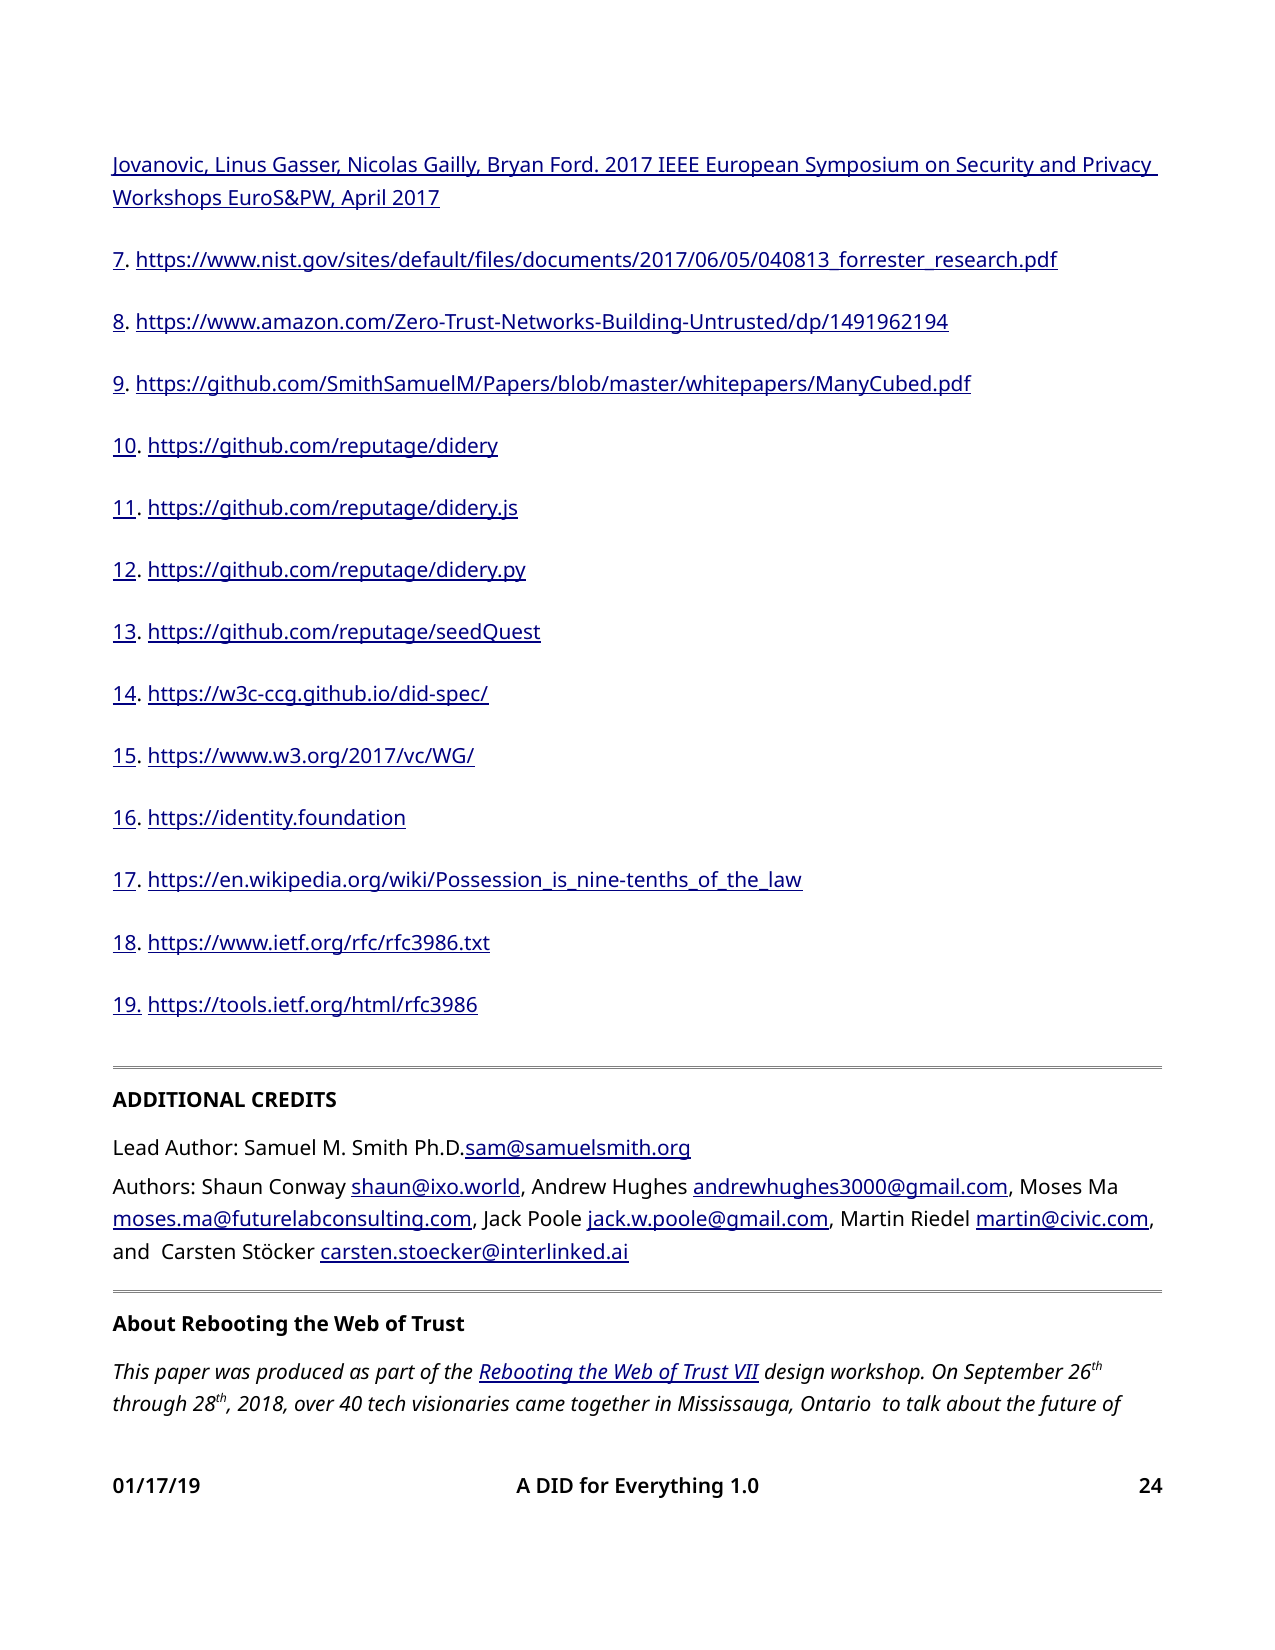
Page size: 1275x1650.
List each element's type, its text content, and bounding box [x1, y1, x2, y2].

text 8. https://www.amazon.com/Zero-Trust-Networks-Building-Untrusted/dp/1491962194 [112, 307, 1162, 335]
text 19. https://tools.ietf.org/html/rfc3986 [112, 990, 1162, 1018]
text 18. https://www.ietf.org/rfc/rfc3986.txt [112, 928, 1162, 956]
text 15. https://www.w3.org/2017/vc/WG/ [112, 741, 1162, 770]
text This paper was produced as part of the Rebooting the Web of Trust VII design workshop. On September 26th through 28th, 2018, over 40 tech visionaries came together in Mississauga, Ontario to talk about the future of [112, 1357, 1162, 1418]
text 10. https://github.com/reputage/didery [112, 431, 1162, 459]
text Lead Author: Samuel M. Smith Ph.D.sam@samuelsmith.org [112, 1133, 1162, 1162]
text 16. https://identity.foundation [112, 803, 1162, 832]
text Authors: Shaun Conway shaun@ixo.world, Andrew Hughes andrewhughes3000@gmail.com, Moses Ma moses.ma@futurelabconsulting.com, Jack Poole jack.w.poole@gmail.com, Martin Riedel martin@civic.com, and Carsten Stöcker carsten.stoecker@interlinked.ai [112, 1172, 1162, 1265]
text 12. https://github.com/reputage/didery.py [112, 555, 1162, 583]
text 7. https://www.nist.gov/sites/default/files/documents/2017/06/05/040813_forrester_research.pdf [112, 245, 1162, 273]
text 17. https://en.wikipedia.org/wiki/Possession_is_nine-tenths_of_the_law [112, 866, 1162, 894]
text 14. https://w3c-ccg.github.io/did-spec/ [112, 679, 1162, 708]
text 9. https://github.com/SmithSamuelM/Papers/blob/master/whitepapers/ManyCubed.pdf [112, 369, 1162, 397]
subtitle About Rebooting the Web of Trust [112, 1309, 1162, 1338]
subtitle Additional Credits [112, 1086, 1162, 1114]
text 11. https://github.com/reputage/didery.js [112, 493, 1162, 521]
text 13. https://github.com/reputage/seedQuest [112, 617, 1162, 646]
text Jovanovic, Linus Gasser, Nicolas Gailly, Bryan Ford. 2017 IEEE European Symposium on Security and Privacy Workshops EuroS&PW, April 2017 [112, 150, 1162, 211]
